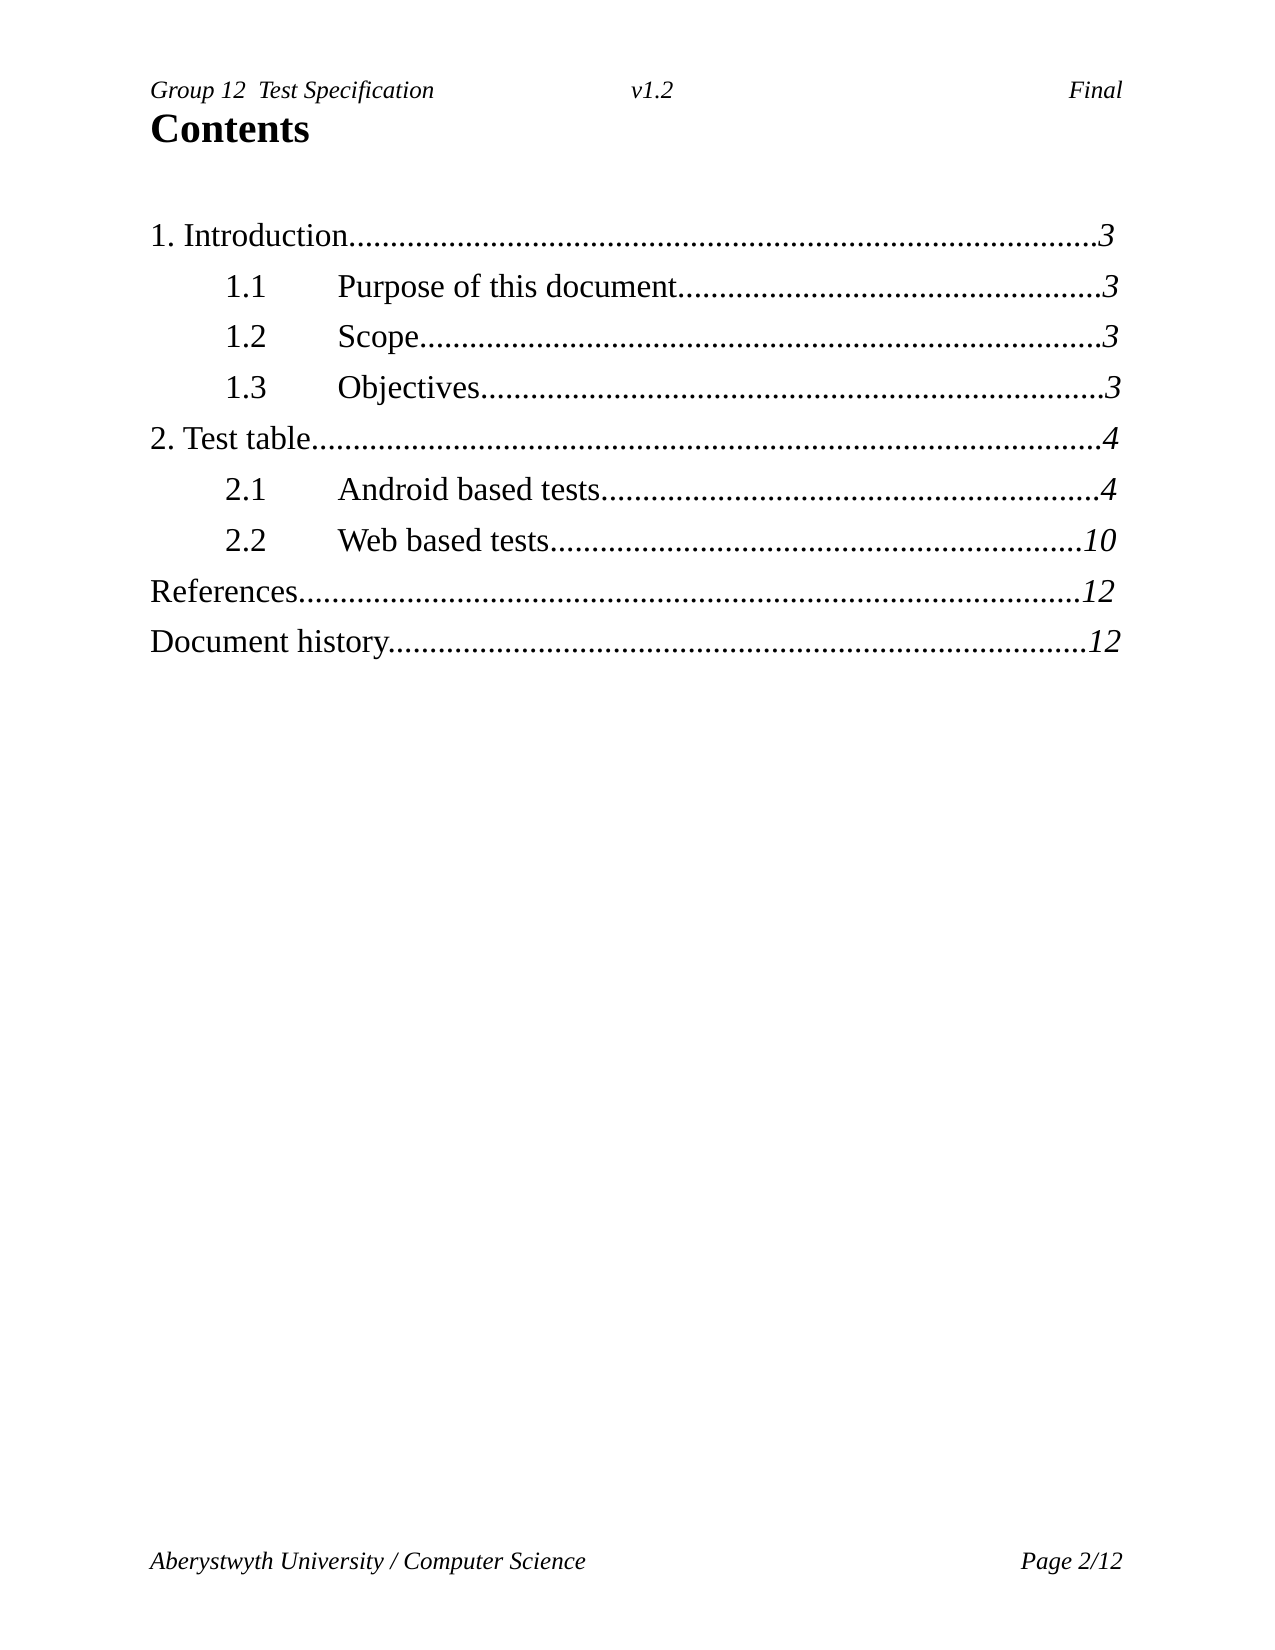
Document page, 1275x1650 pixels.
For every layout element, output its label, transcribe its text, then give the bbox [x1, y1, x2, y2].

text 1. Introduction..........................................................................................3 [150, 215, 1125, 253]
text Document history....................................................................................12 [150, 622, 1125, 660]
text Contents [150, 104, 1125, 152]
list Objectives...........................................................................3 [225, 367, 1125, 406]
text References..............................................................................................12 [150, 571, 1125, 609]
list Purpose of this document...................................................3 [225, 266, 1125, 304]
list Web based tests................................................................10 [225, 520, 1125, 558]
text 2. Test table...............................................................................................4 [150, 418, 1125, 457]
list Scope..................................................................................3 [225, 317, 1125, 355]
list Android based tests............................................................4 [225, 469, 1125, 507]
